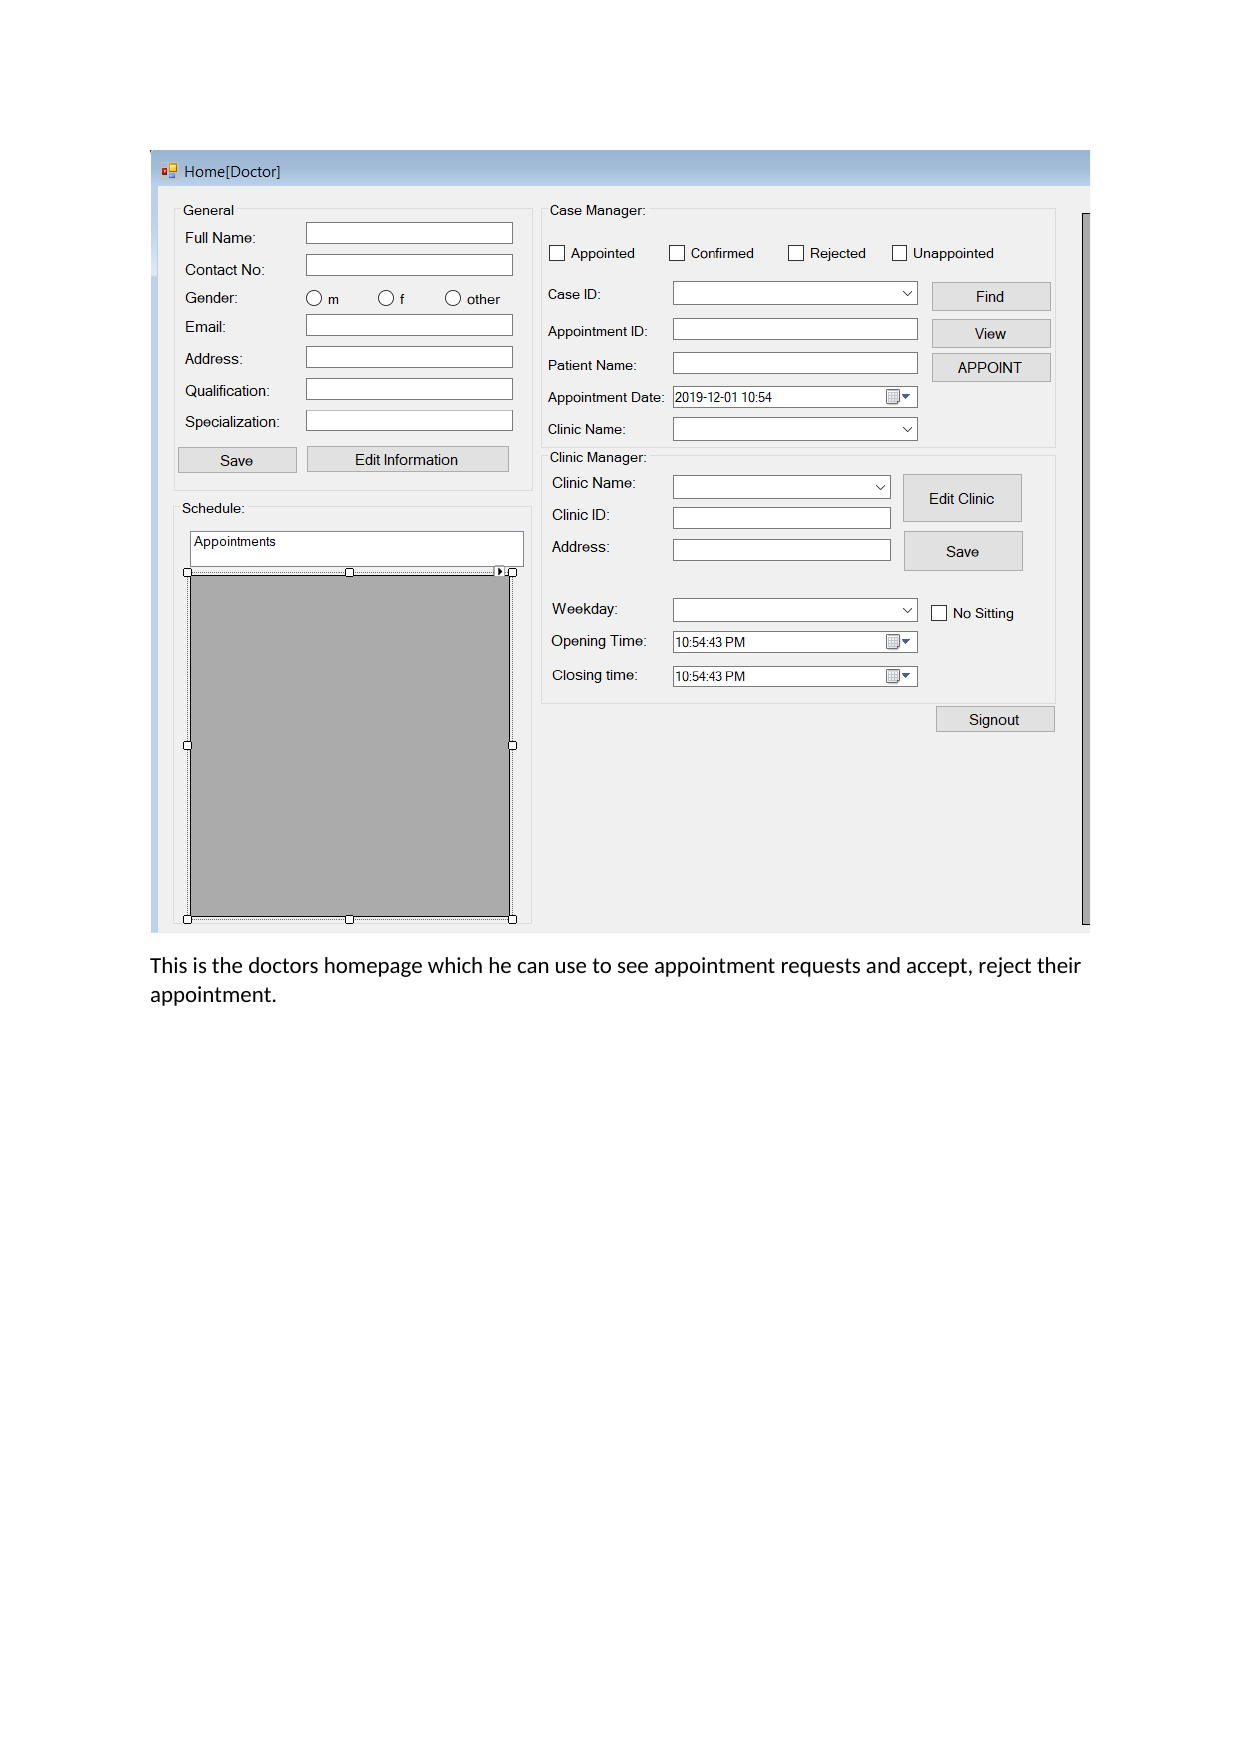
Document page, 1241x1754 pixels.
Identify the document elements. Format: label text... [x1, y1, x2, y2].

text This is the doctors homepage which he can use to see appointment requests and accept, reject their appointment. [150, 951, 1090, 1009]
